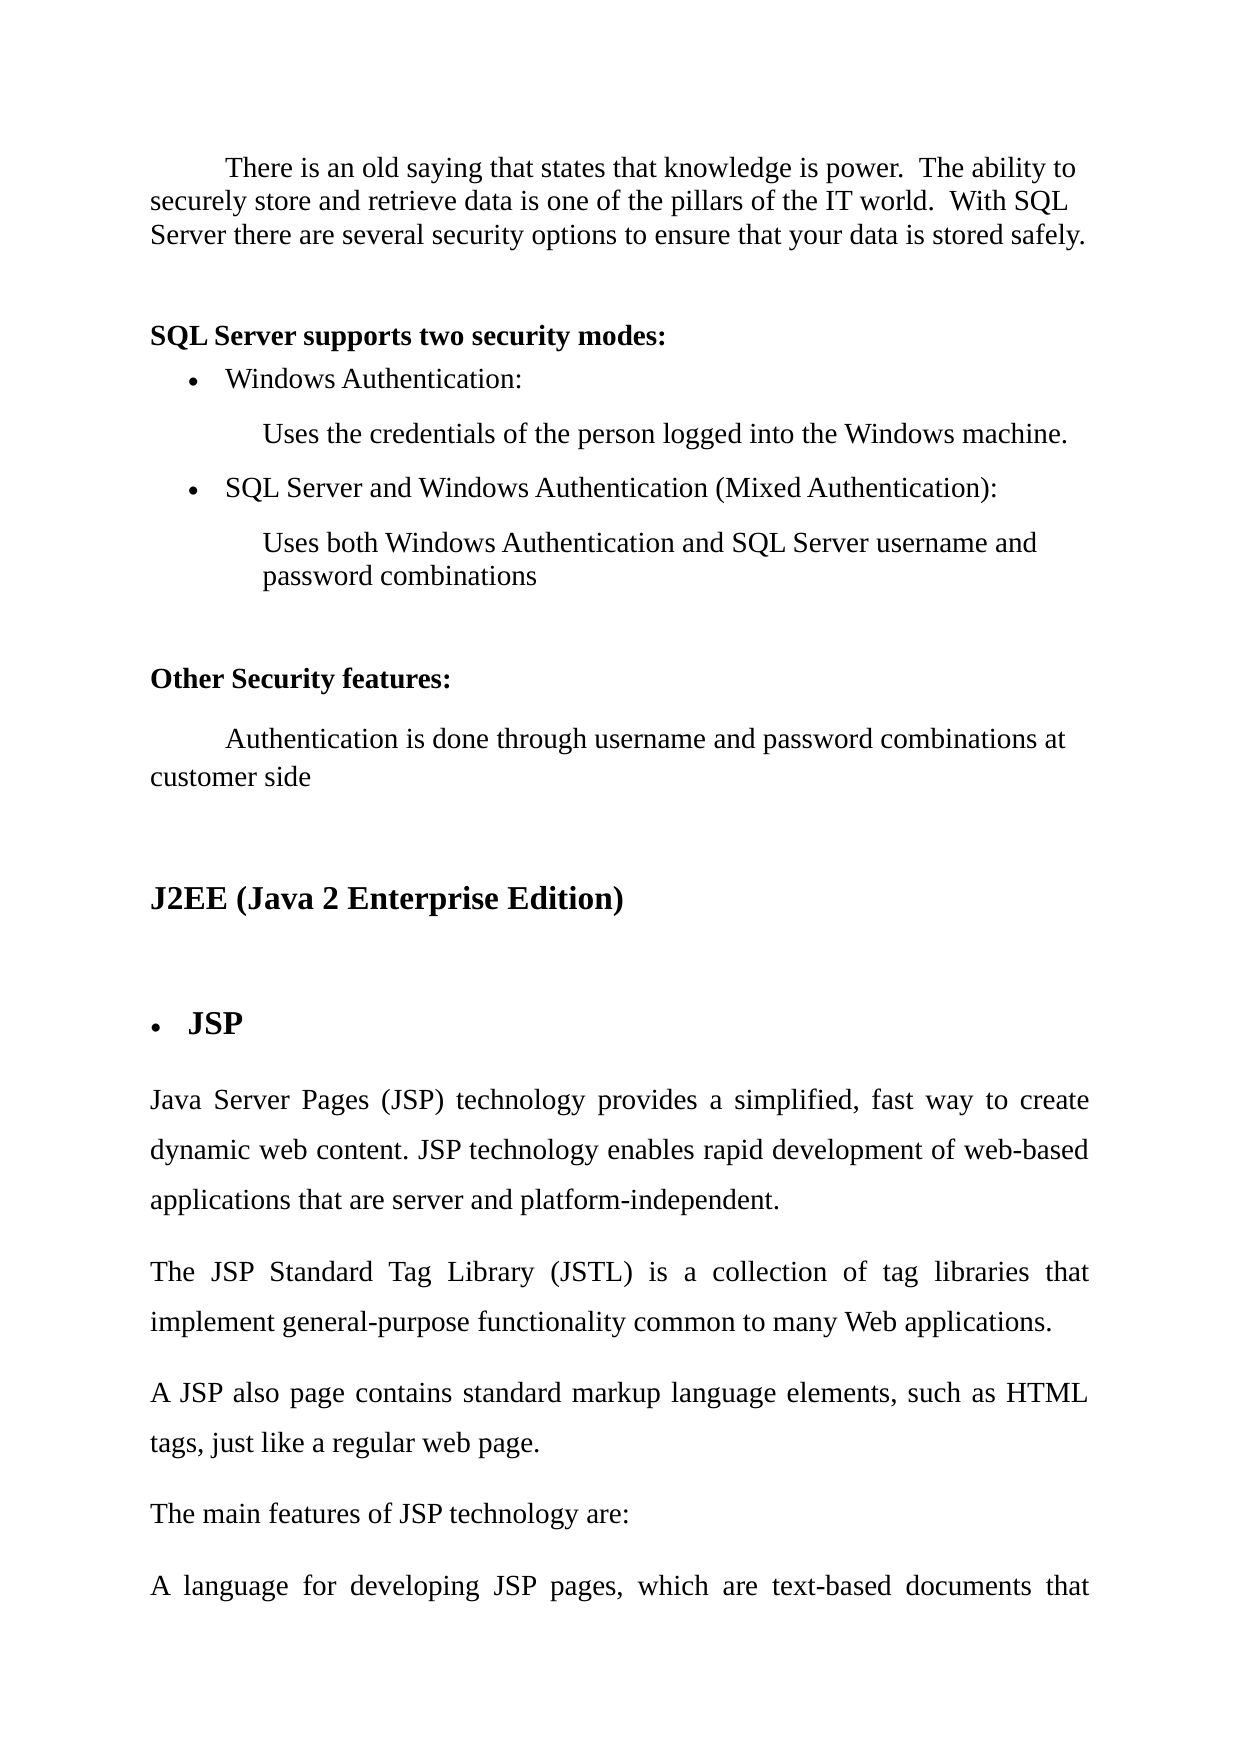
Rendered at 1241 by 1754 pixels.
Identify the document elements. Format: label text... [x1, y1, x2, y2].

text There is an old saying that states that knowledge is power. The ability to securely store and retrieve data is one of the pillars of the IT world. With SQL Server there are several security options to ensure that your data is stored safely. [150, 150, 1090, 251]
list JSP [150, 1003, 1090, 1042]
list SQL Server and Windows Authentication (Mixed Authentication): [187, 470, 1090, 504]
text A JSP also page contains standard markup language elements, such as HTML tags, just like a regular web page. [150, 1375, 1090, 1459]
text Uses the credentials of the person logged into the Windows machine. [262, 416, 1090, 449]
text The JSP Standard Tag Library (JSTL) is a collection of tag libraries that implement general-purpose functionality common to many Web applications. [150, 1254, 1090, 1337]
text Uses both Windows Authentication and SQL Server username and password combinations [262, 525, 1090, 592]
text J2EE (Java 2 Enterprise Edition) [150, 878, 1090, 917]
text Authentication is done through username and password combinations at customer side [150, 721, 1090, 793]
text Other Security features: [150, 662, 1090, 695]
text SQL Server supports two security modes: [150, 318, 1090, 351]
text A language for developing JSP pages, which are text-based documents that [150, 1568, 1090, 1601]
text Java Server Pages (JSP) technology provides a simplified, fast way to create dynamic web content. JSP technology enables rapid development of web-based applications that are server and platform-independent. [150, 1082, 1090, 1216]
list Windows Authentication: [187, 362, 1090, 395]
text The main features of JSP technology are: [150, 1497, 1090, 1530]
